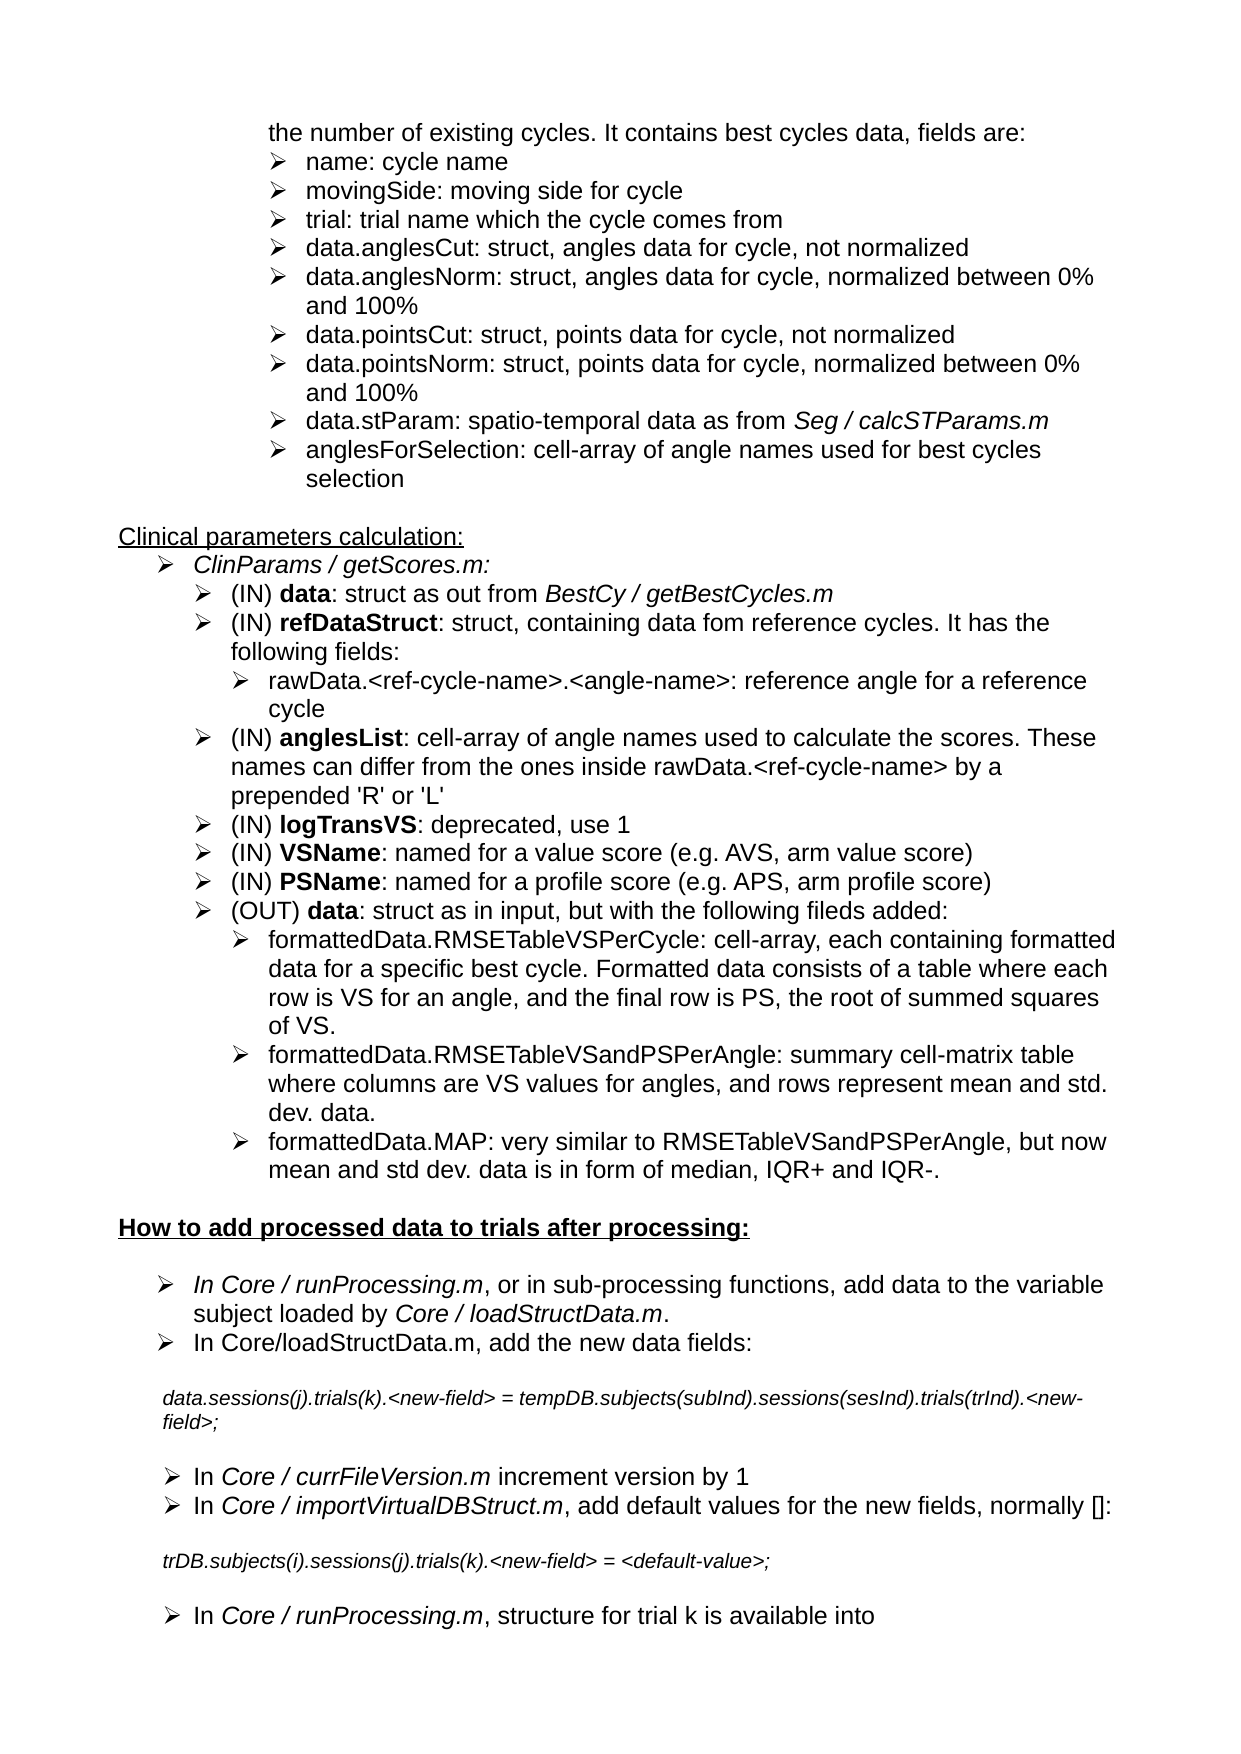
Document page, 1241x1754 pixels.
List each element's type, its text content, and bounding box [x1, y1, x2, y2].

list anglesForSelection: cell-array of angle names used for best cycles selection [268, 435, 1122, 493]
list data.pointsNorm: struct, points data for cycle, normalized between 0% and 100% [268, 349, 1122, 406]
list (IN) refDataStruct: struct, containing data fom reference cycles. It has the following fields: [193, 608, 1122, 666]
list (OUT) data: struct as in input, but with the following fileds added: [193, 896, 1122, 925]
list In Core / runProcessing.m, structure for trial k is available into [162, 1601, 1122, 1630]
list the number of existing cycles. It contains best cycles data, fields are: [231, 118, 1122, 147]
list trial: trial name which the cycle comes from [268, 204, 1122, 233]
list ClinParams / getScores.m: [156, 550, 1122, 579]
list name: cycle name [268, 147, 1122, 176]
list In Core / currFileVersion.m increment version by 1 [162, 1462, 1122, 1491]
list movingSide: moving side for cycle [268, 176, 1122, 204]
list In Core / runProcessing.m, or in sub-processing functions, add data to the variable subject loaded by Core / loadStructData.m. [156, 1270, 1122, 1328]
text Clinical parameters calculation: [118, 522, 1122, 550]
list (IN) logTransVS: deprecated, use 1 [193, 809, 1122, 838]
list data.pointsCut: struct, points data for cycle, not normalized [268, 320, 1122, 349]
list rawData.<ref-cycle-name>.<angle-name>: reference angle for a reference cycle [231, 666, 1122, 723]
list (IN) PSName: named for a profile score (e.g. APS, arm profile score) [193, 867, 1122, 896]
list (IN) VSName: named for a value score (e.g. AVS, arm value score) [193, 838, 1122, 867]
list (IN) anglesList: cell-array of angle names used to calculate the scores. These names can differ from the ones inside rawData.<ref-cycle-name> by a prepended 'R' or 'L' [193, 723, 1122, 809]
list In Core/loadStructData.m, add the new data fields: [156, 1328, 1122, 1357]
list formattedData.MAP: very similar to RMSETableVSandPSPerAngle, but now mean and std dev. data is in form of median, IQR+ and IQR-. [231, 1126, 1122, 1184]
list formattedData.RMSETableVSandPSPerAngle: summary cell-matrix table where columns are VS values for angles, and rows represent mean and std. dev. data. [231, 1040, 1122, 1126]
list data.anglesNorm: struct, angles data for cycle, normalized between 0% and 100% [268, 262, 1122, 320]
text trDB.subjects(i).sessions(j).trials(k).<new-field> = <default-value>; [162, 1549, 1122, 1573]
list data.stParam: spatio-temporal data as from Seg / calcSTParams.m [268, 406, 1122, 435]
list data.anglesCut: struct, angles data for cycle, not normalized [268, 233, 1122, 262]
list formattedData.RMSETableVSPerCycle: cell-array, each containing formatted data for a specific best cycle. Formatted data consists of a table where each row is VS for an angle, and the final row is PS, the root of summed squares of VS. [231, 925, 1122, 1040]
text data.sessions(j).trials(k).<new-field> = tempDB.subjects(subInd).sessions(sesInd).trials(trInd).<new-field>; [162, 1386, 1122, 1433]
list (IN) data: struct as out from BestCy / getBestCycles.m [193, 579, 1122, 608]
text How to add processed data to trials after processing: [118, 1213, 1122, 1242]
list In Core / importVirtualDBStruct.m, add default values for the new fields, normally []: [162, 1491, 1122, 1520]
